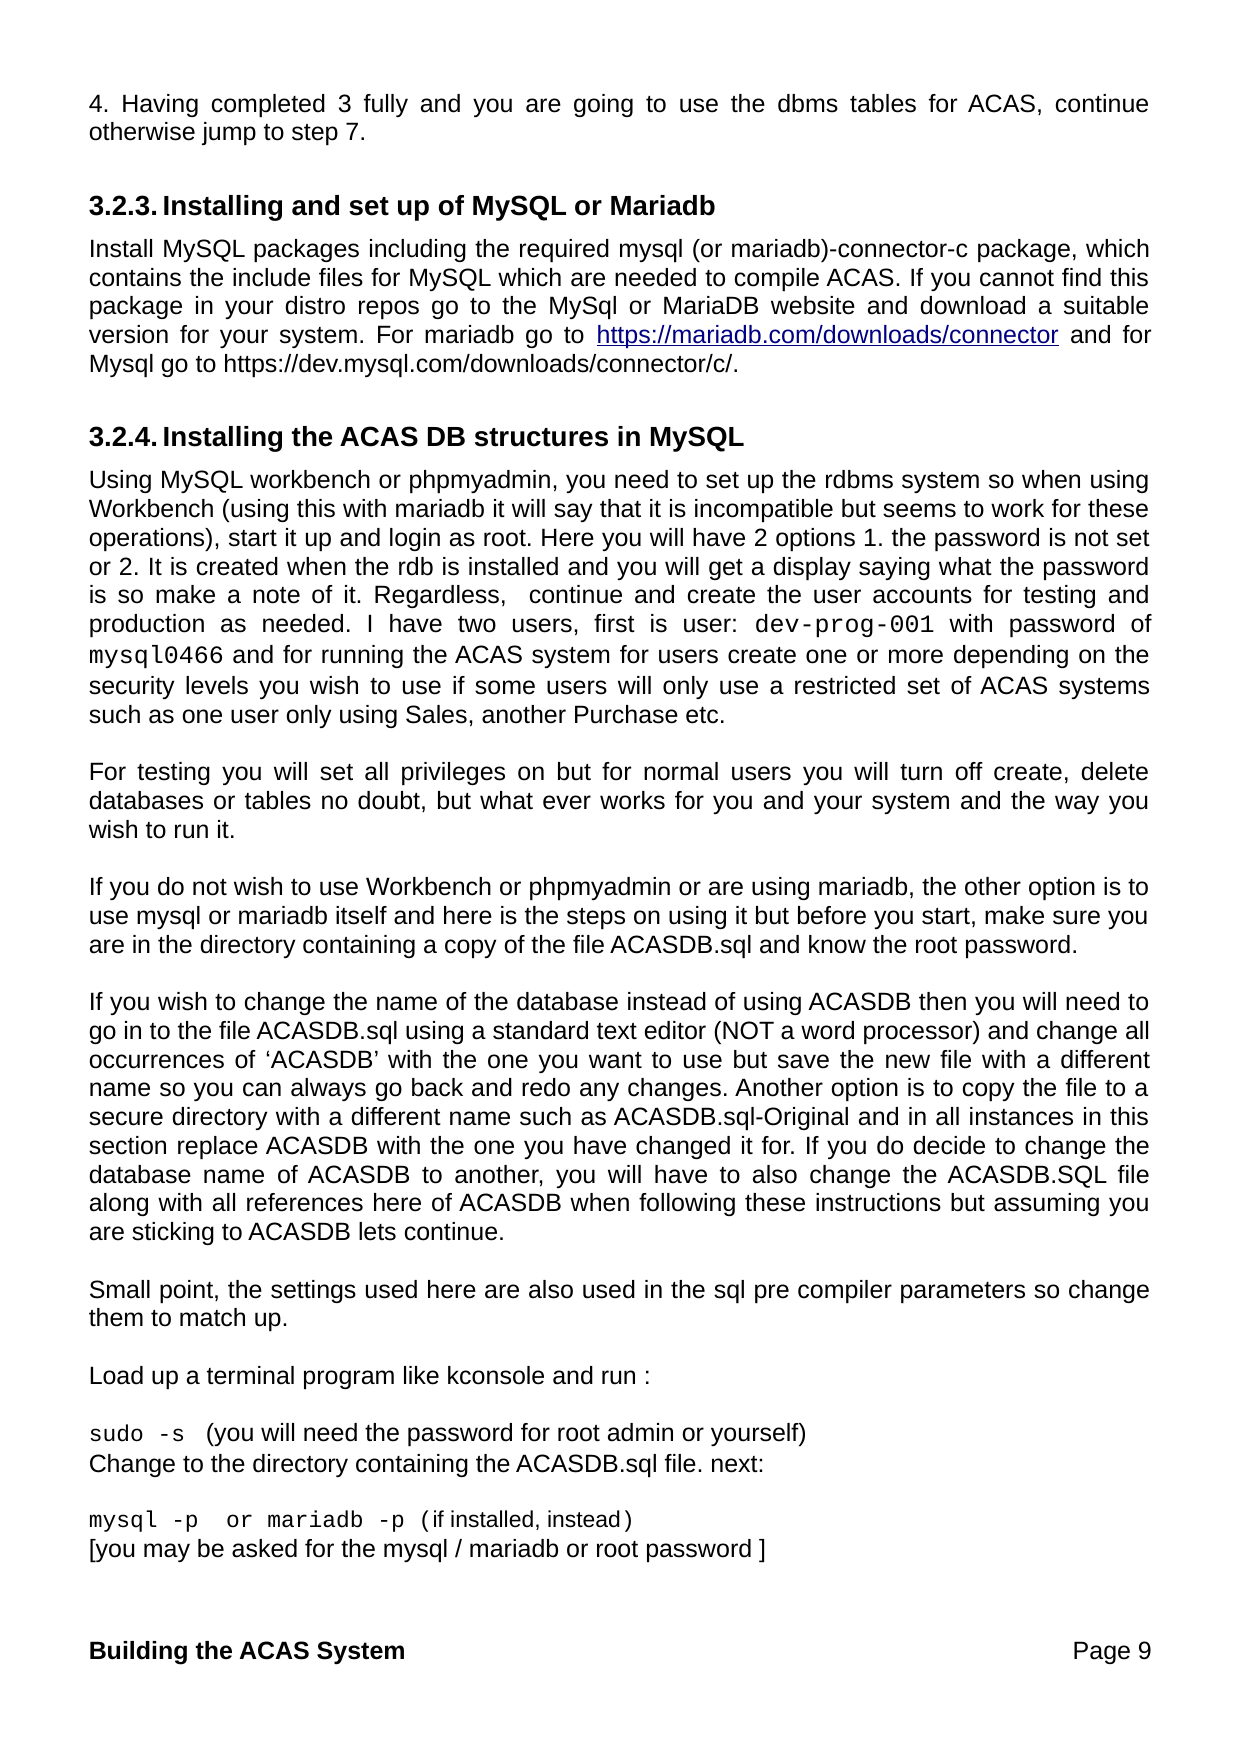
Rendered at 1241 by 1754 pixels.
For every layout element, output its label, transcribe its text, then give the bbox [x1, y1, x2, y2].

text If you do not wish to use Workbench or phpmyadmin or are using mariadb, the other option is to use mysql or mariadb itself and here is the steps on using it but before you start, make sure you are in the directory containing a copy of the file ACASDB.sql and know the root password. [88, 872, 1152, 958]
text Install MySQL packages including the required mysql (or mariadb)-connector-c package, which contains the include files for MySQL which are needed to compile ACAS. If you cannot find this package in your distro repos go to the MySql or MariaDB website and download a suitable version for your system. For mariadb go to https://mariadb.com/downloads/connector and for Mysql go to https://dev.mysql.com/downloads/connector/c/. [88, 234, 1152, 377]
text If you wish to change the name of the database instead of using ACASDB then you will need to go in to the file ACASDB.sql using a standard text editor (NOT a word processor) and change all occurrences of ‘ACASDB’ with the one you want to use but save the new file with a different name so you can always go back and redo any changes. Another option is to copy the file to a secure directory with a different name such as ACASDB.sql-Original and in all instances in this section replace ACASDB with the one you have changed it for. If you do decide to change the database name of ACASDB to another, you will have to also change the ACASDB.SQL file along with all references here of ACASDB when following these instructions but assuming you are sticking to ACASDB lets continue. [88, 987, 1152, 1246]
text For testing you will set all privileges on but for normal users you will turn off create, delete databases or tables no doubt, but what ever works for you and your system and the way you wish to run it. [88, 757, 1152, 843]
text Change to the directory containing the ACASDB.sql file. next: [88, 1449, 1152, 1477]
text [you may be asked for the mysql / mariadb or root password ] [88, 1534, 1152, 1563]
subtitle Installing the ACAS DB structures in MySQL [88, 421, 1152, 453]
text Small point, the settings used here are also used in the sql pre compiler parameters so change them to match up. [88, 1274, 1152, 1332]
text sudo -s (you will need the password for root admin or yourself) [88, 1418, 1152, 1449]
subtitle Installing and set up of MySQL or Mariadb [88, 189, 1152, 221]
text Load up a terminal program like kconsole and run : [88, 1361, 1152, 1389]
text mysql -p or mariadb -p (if installed, instead) [88, 1506, 1152, 1534]
text Using MySQL workbench or phpmyadmin, you need to set up the rdbms system so when using Workbench (using this with mariadb it will say that it is incompatible but seems to work for these operations), start it up and login as root. Here you will have 2 options 1. the password is not set or 2. It is created when the rdb is installed and you will get a display saying what the password is so make a note of it. Regardless, continue and create the user accounts for testing and production as needed. I have two users, first is user: dev-prog-001 with password of mysql0466 and for running the ACAS system for users create one or more depending on the security levels you wish to use if some users will only use a restricted set of ACAS systems such as one user only using Sales, another Purchase etc. [88, 465, 1152, 728]
text 4. Having completed 3 fully and you are going to use the dbms tables for ACAS, continue otherwise jump to step 7. [88, 88, 1152, 146]
